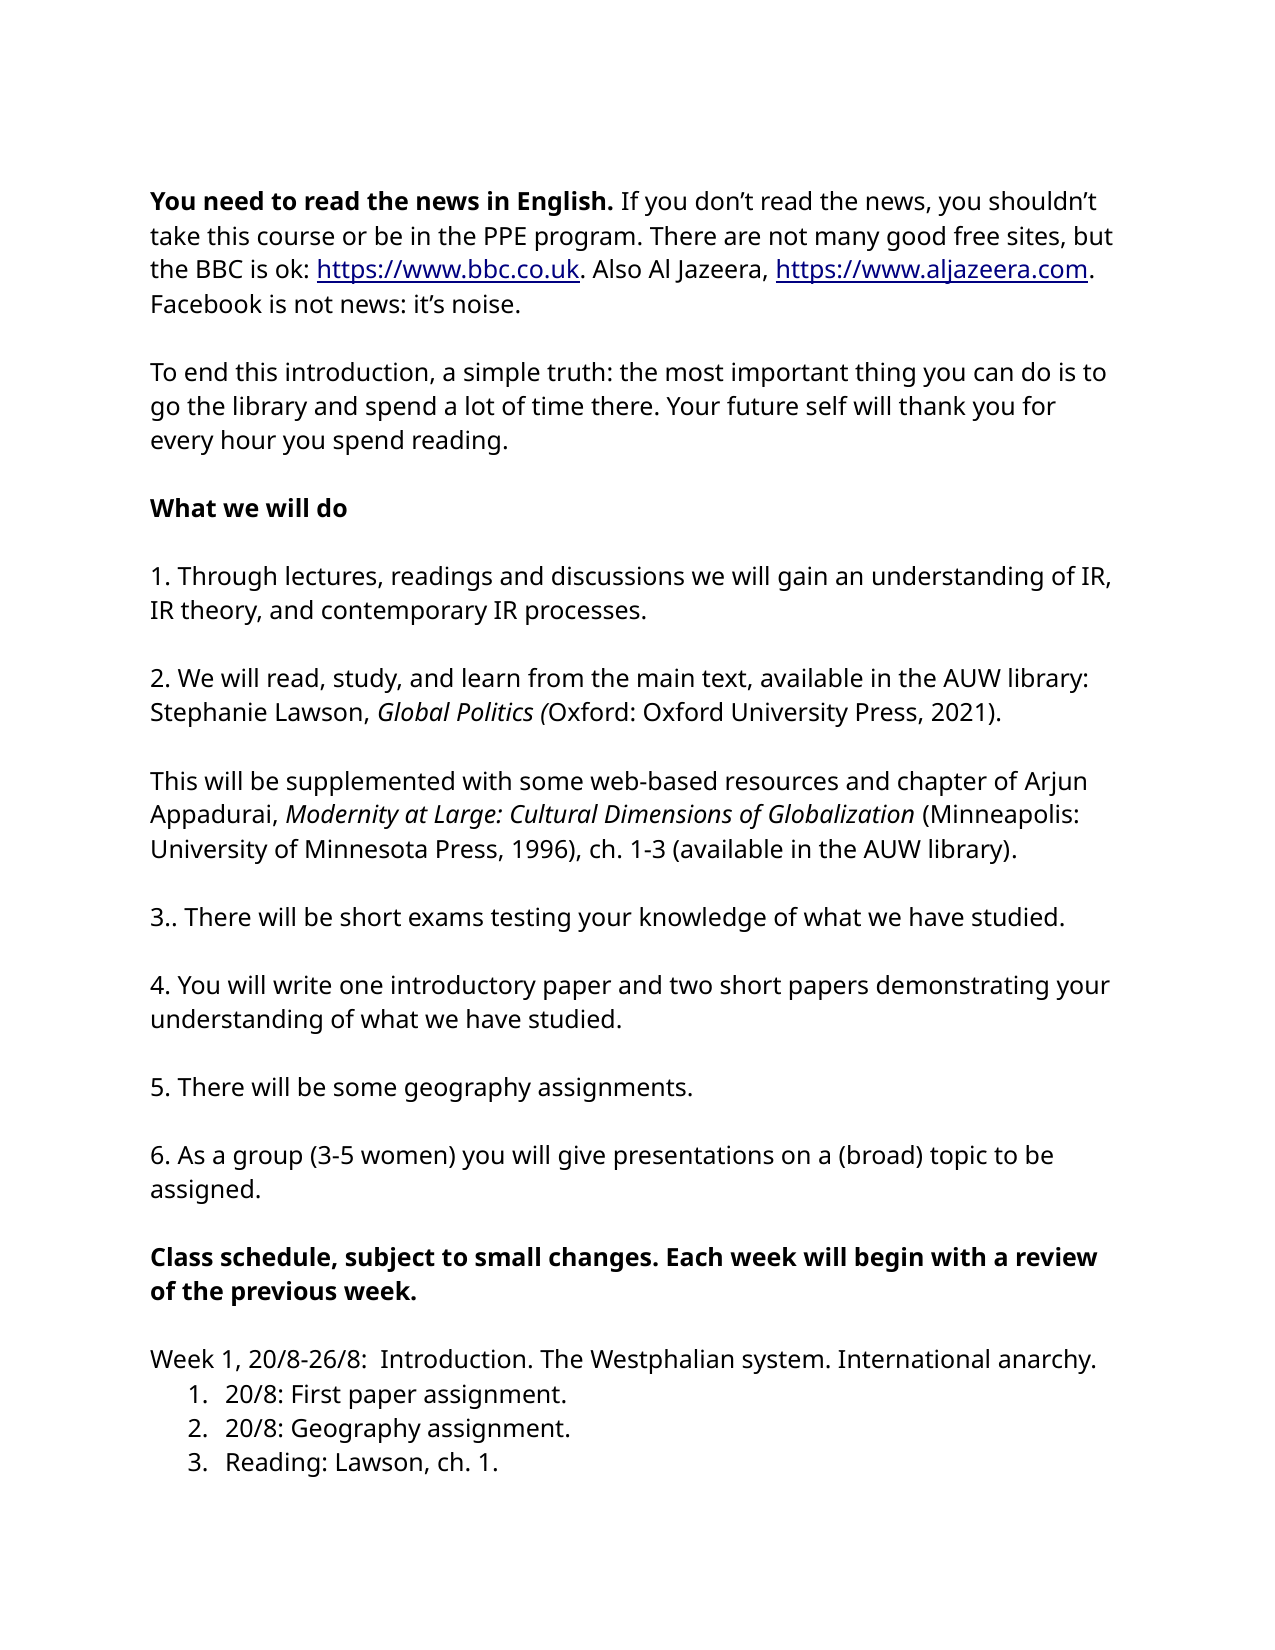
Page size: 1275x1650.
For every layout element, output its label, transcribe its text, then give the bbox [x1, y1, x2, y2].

text Week 1, 20/8-26/8: Introduction. The Westphalian system. International anarchy. [150, 1342, 1125, 1376]
text You need to read the news in English. If you don’t read the news, you shouldn’t take this course or be in the PPE program. There are not many good free sites, but the BBC is ok: https://www.bbc.co.uk. Also Al Jazeera, https://www.aljazeera.com. Facebook is not news: it’s noise. [150, 184, 1125, 320]
text 6. As a group (3-5 women) you will give presentations on a (broad) topic to be assigned. [150, 1138, 1125, 1206]
text 2. We will read, study, and learn from the main text, available in the AUW library: Stephanie Lawson, Global Politics (Oxford: Oxford University Press, 2021). [150, 661, 1125, 729]
text What we will do [150, 491, 1125, 525]
text Class schedule, subject to small changes. Each week will begin with a review of the previous week. [150, 1240, 1125, 1308]
text To end this introduction, a simple truth: the most important thing you can do is to go the library and spend a lot of time there. Your future self will thank you for every hour you spend reading. [150, 354, 1125, 457]
list 20/8: First paper assignment. [187, 1376, 1125, 1410]
text 1. Through lectures, readings and discussions we will gain an understanding of IR, IR theory, and contemporary IR processes. [150, 559, 1125, 627]
list Reading: Lawson, ch. 1. [187, 1444, 1125, 1478]
text This will be supplemented with some web-based resources and chapter of Arjun Appadurai, Modernity at Large: Cultural Dimensions of Globalization (Minneapolis: University of Minnesota Press, 1996), ch. 1-3 (available in the AUW library). [150, 763, 1125, 865]
list 20/8: Geography assignment. [187, 1410, 1125, 1444]
text 5. There will be some geography assignments. [150, 1070, 1125, 1104]
text 4. You will write one introductory paper and two short papers demonstrating your understanding of what we have studied. [150, 967, 1125, 1036]
text 3.. There will be short exams testing your knowledge of what we have studied. [150, 899, 1125, 933]
